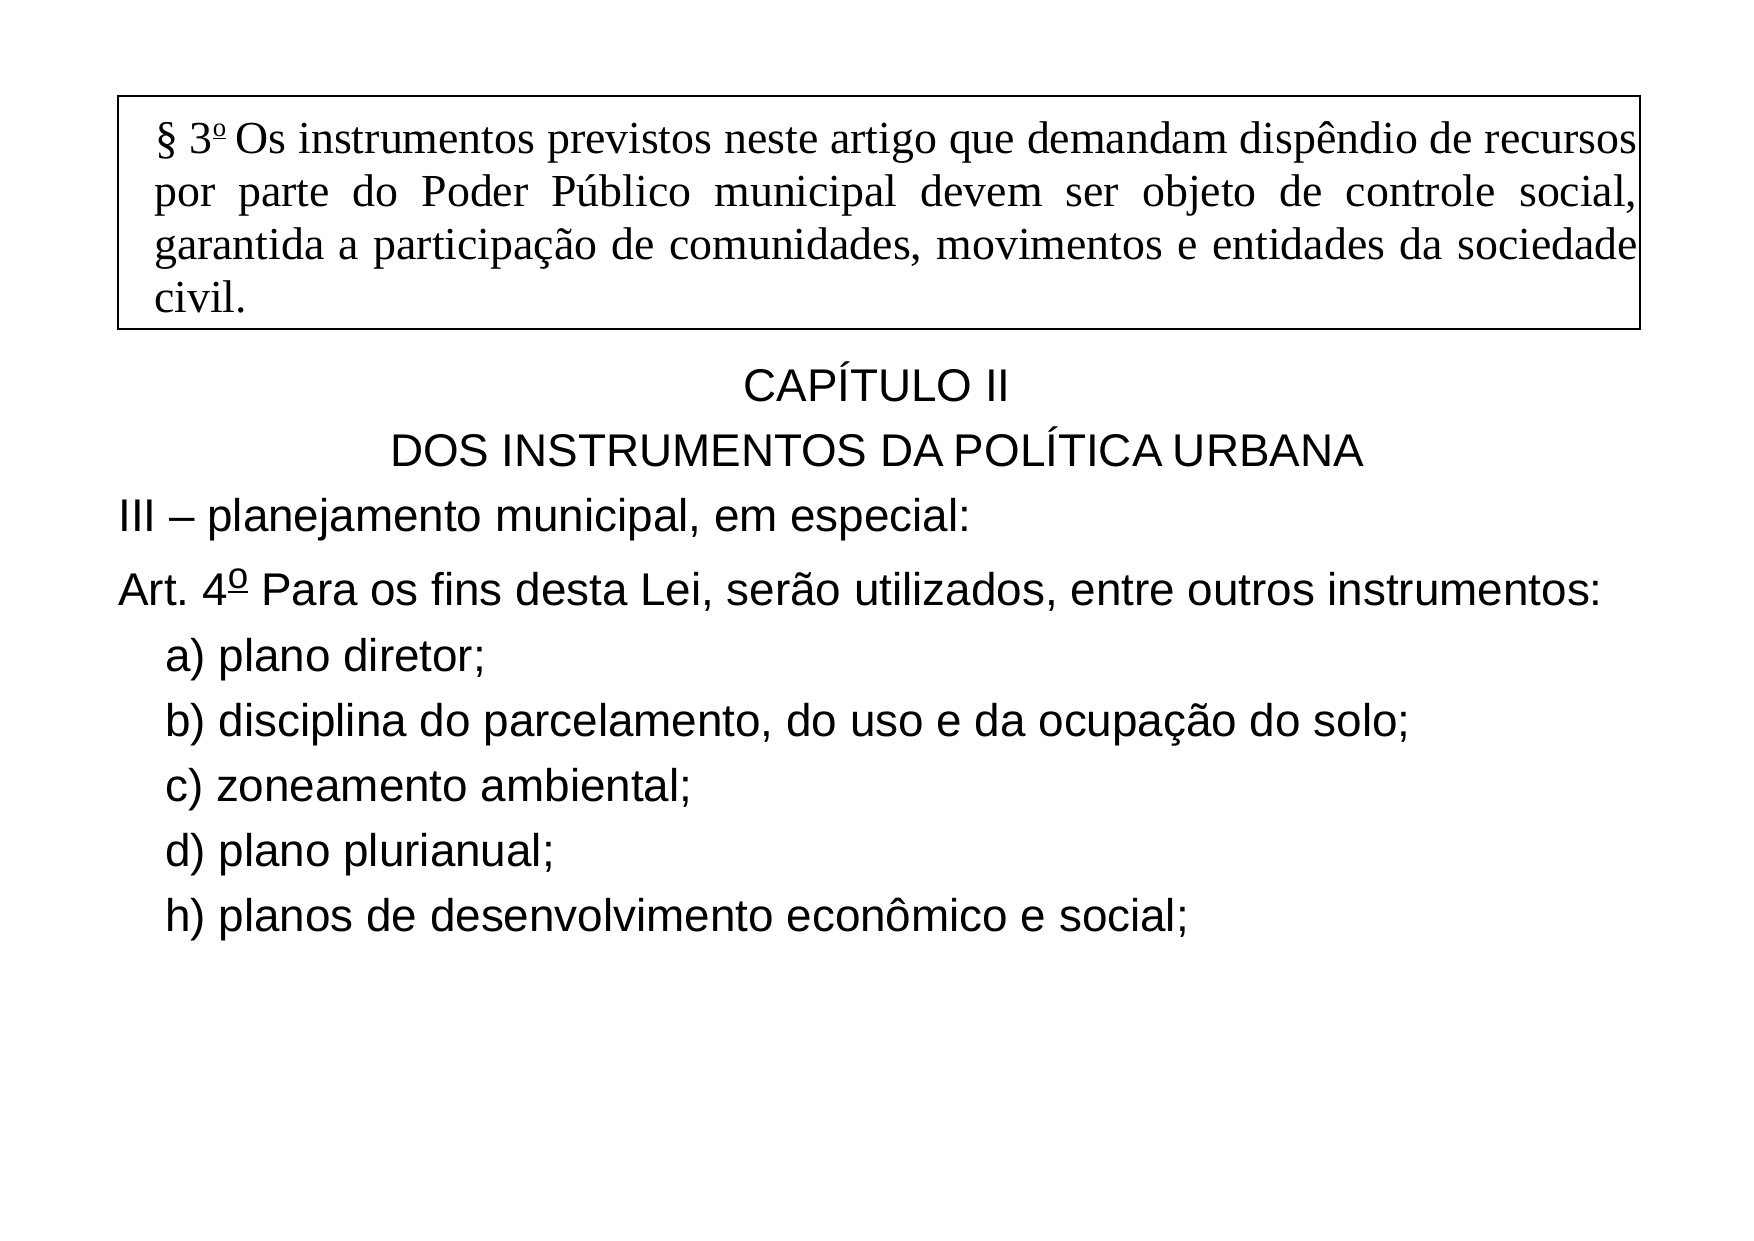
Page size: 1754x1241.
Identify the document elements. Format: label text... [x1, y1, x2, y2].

text d) plano plurianual; [118, 824, 1636, 876]
text CAPÍTULO II [118, 358, 1636, 411]
text c) zoneamento ambiental; [118, 758, 1636, 811]
text Art. 4o Para os fins desta Lei, serão utilizados, entre outros instrumentos: [118, 554, 1636, 616]
text DOS INSTRUMENTOS DA POLÍTICA URBANA [118, 424, 1636, 476]
table_cell § 3o Os instrumentos previstos neste artigo que demandam dispêndio de recursos por parte do Poder Público municipal devem ser objeto de controle social, garantida a participação de comunidades, movimentos e entidades da sociedade civil. [119, 97, 1639, 328]
text a) plano diretor; [118, 628, 1636, 681]
text b) disciplina do parcelamento, do uso e da ocupação do solo; [118, 693, 1636, 746]
text III – planejamento municipal, em especial: [118, 489, 1636, 542]
text h) planos de desenvolvimento econômico e social; [118, 889, 1636, 942]
